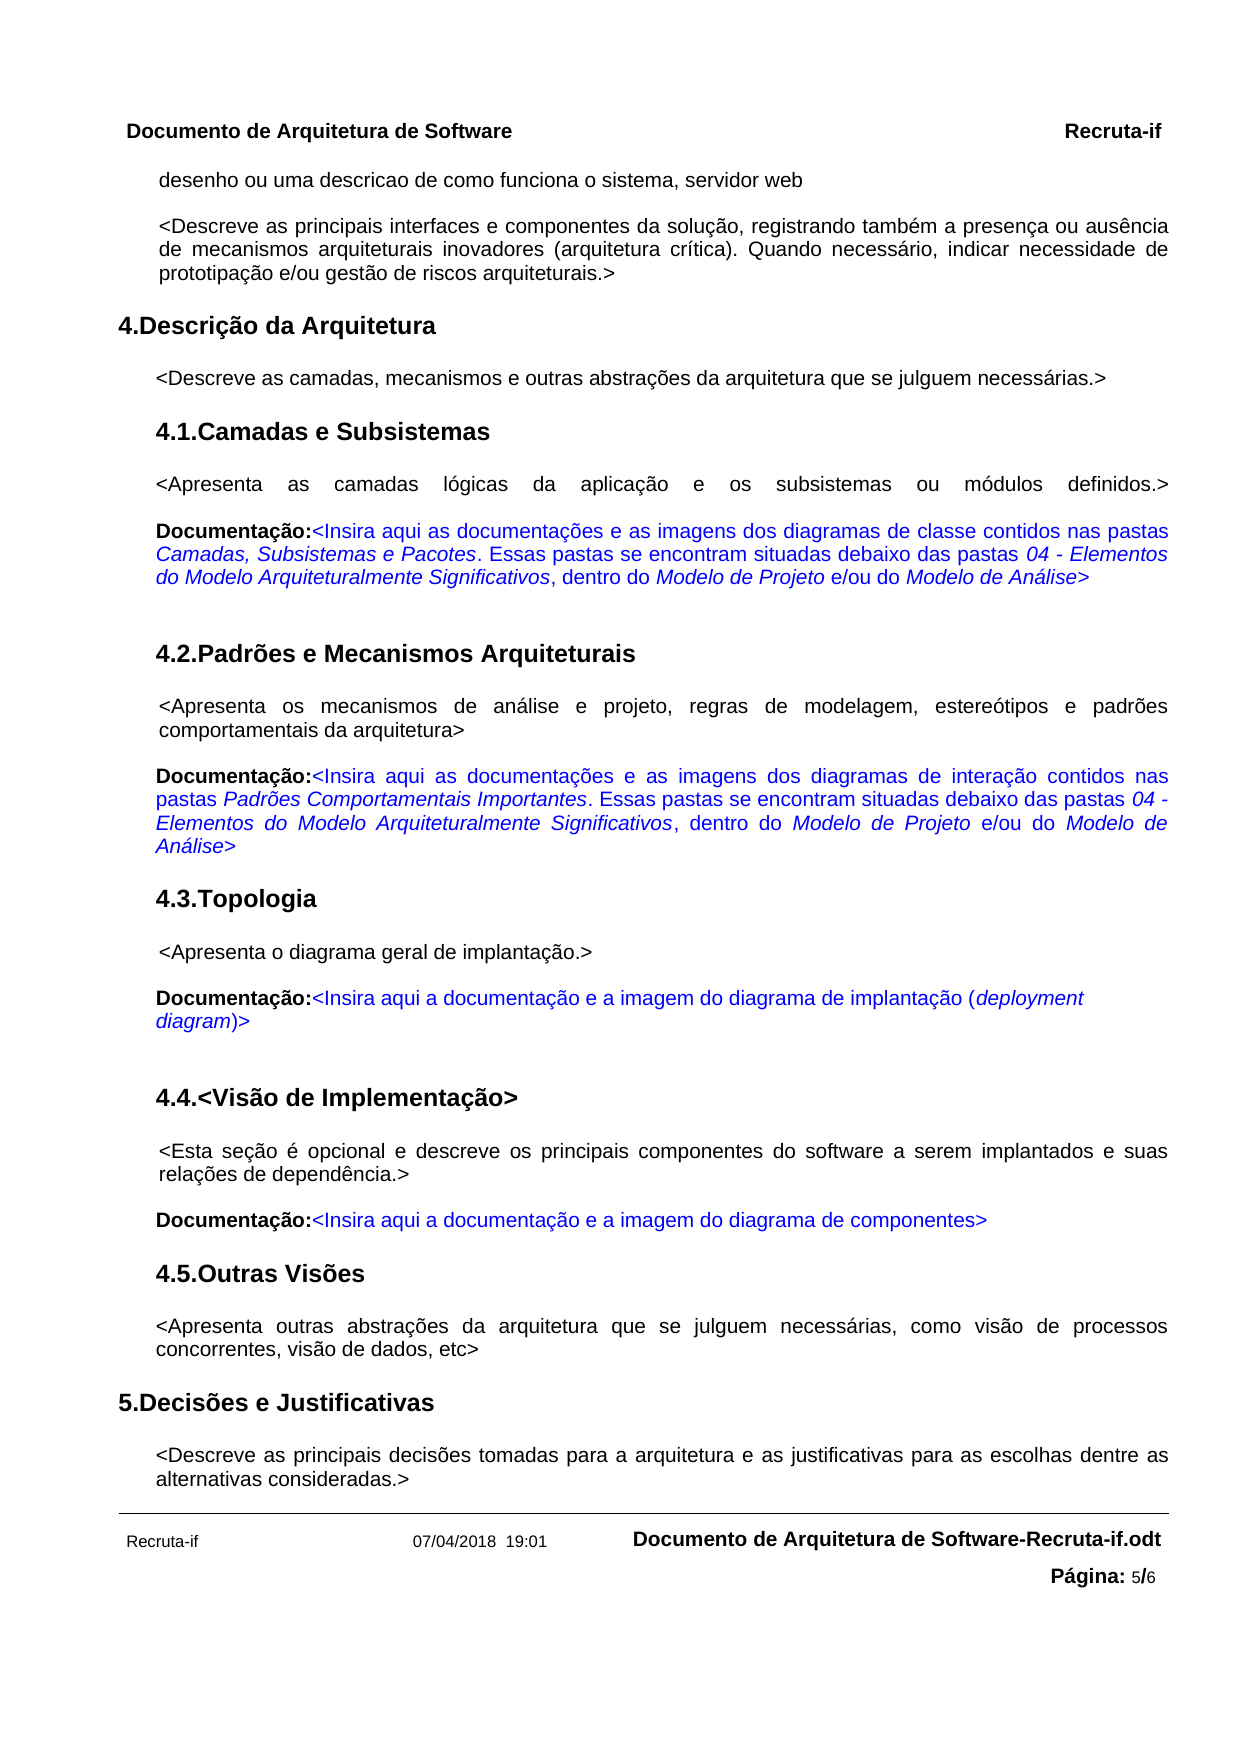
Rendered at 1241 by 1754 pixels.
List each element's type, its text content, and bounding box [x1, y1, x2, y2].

text <Descreve as camadas, mecanismos e outras abstrações da arquitetura que se julguem necessárias.> [156, 367, 1170, 390]
text <Apresenta o diagrama geral de implantação.> [159, 940, 1170, 963]
list Outras Visões [156, 1259, 1170, 1287]
text desenho ou uma descricao de como funciona o sistema, servidor web [159, 168, 1170, 191]
list Camadas e Subsistemas [156, 418, 1170, 446]
text Documentação:<Insira aqui as documentações e as imagens dos diagramas de interação contidos nas pastas Padrões Comportamentais Importantes. Essas pastas se encontram situadas debaixo das pastas 04 - Elementos do Modelo Arquiteturalmente Significativos, dentro do Modelo de Projeto e/ou do Modelo de Análise> [156, 765, 1170, 858]
text <Apresenta os mecanismos de análise e projeto, regras de modelagem, estereótipos e padrões comportamentais da arquitetura> [159, 695, 1170, 741]
text <Apresenta outras abstrações da arquitetura que se julguem necessárias, como visão de processos concorrentes, visão de dados, etc> [156, 1315, 1170, 1361]
text <Esta seção é opcional e descreve os principais componentes do software a serem implantados e suas relações de dependência.> [159, 1139, 1170, 1186]
list Topologia [156, 885, 1170, 913]
list Decisões e Justificativas [118, 1389, 1170, 1417]
list Padrões e Mecanismos Arquiteturais [156, 640, 1170, 668]
list <Visão de Implementação> [156, 1084, 1170, 1112]
text Documentação:<Insira aqui a documentação e a imagem do diagrama de componentes> [156, 1209, 1170, 1232]
list Descrição da Arquitetura [118, 312, 1170, 339]
text <Descreve as principais decisões tomadas para a arquitetura e as justificativas para as escolhas dentre as alternativas consideradas.> [156, 1444, 1170, 1490]
text Documentação:<Insira aqui a documentação e a imagem do diagrama de implantação (deployment diagram)> [156, 987, 1170, 1033]
text <Apresenta as camadas lógicas da aplicação e os subsistemas ou módulos definidos.> Documentação:<Insira aqui as documentações e as imagens dos diagramas de classe contidos nas pastas Camadas, Subsistemas e Pacotes. Essas pastas se encontram situadas debaixo das pastas 04 - Elementos do Modelo Arquiteturalmente Significativos, dentro do Modelo de Projeto e/ou do Modelo de Análise> [156, 473, 1170, 589]
text <Descreve as principais interfaces e componentes da solução, registrando também a presença ou ausência de mecanismos arquiteturais inovadores (arquitetura crítica). Quando necessário, indicar necessidade de prototipação e/ou gestão de riscos arquiteturais.> [159, 214, 1170, 284]
